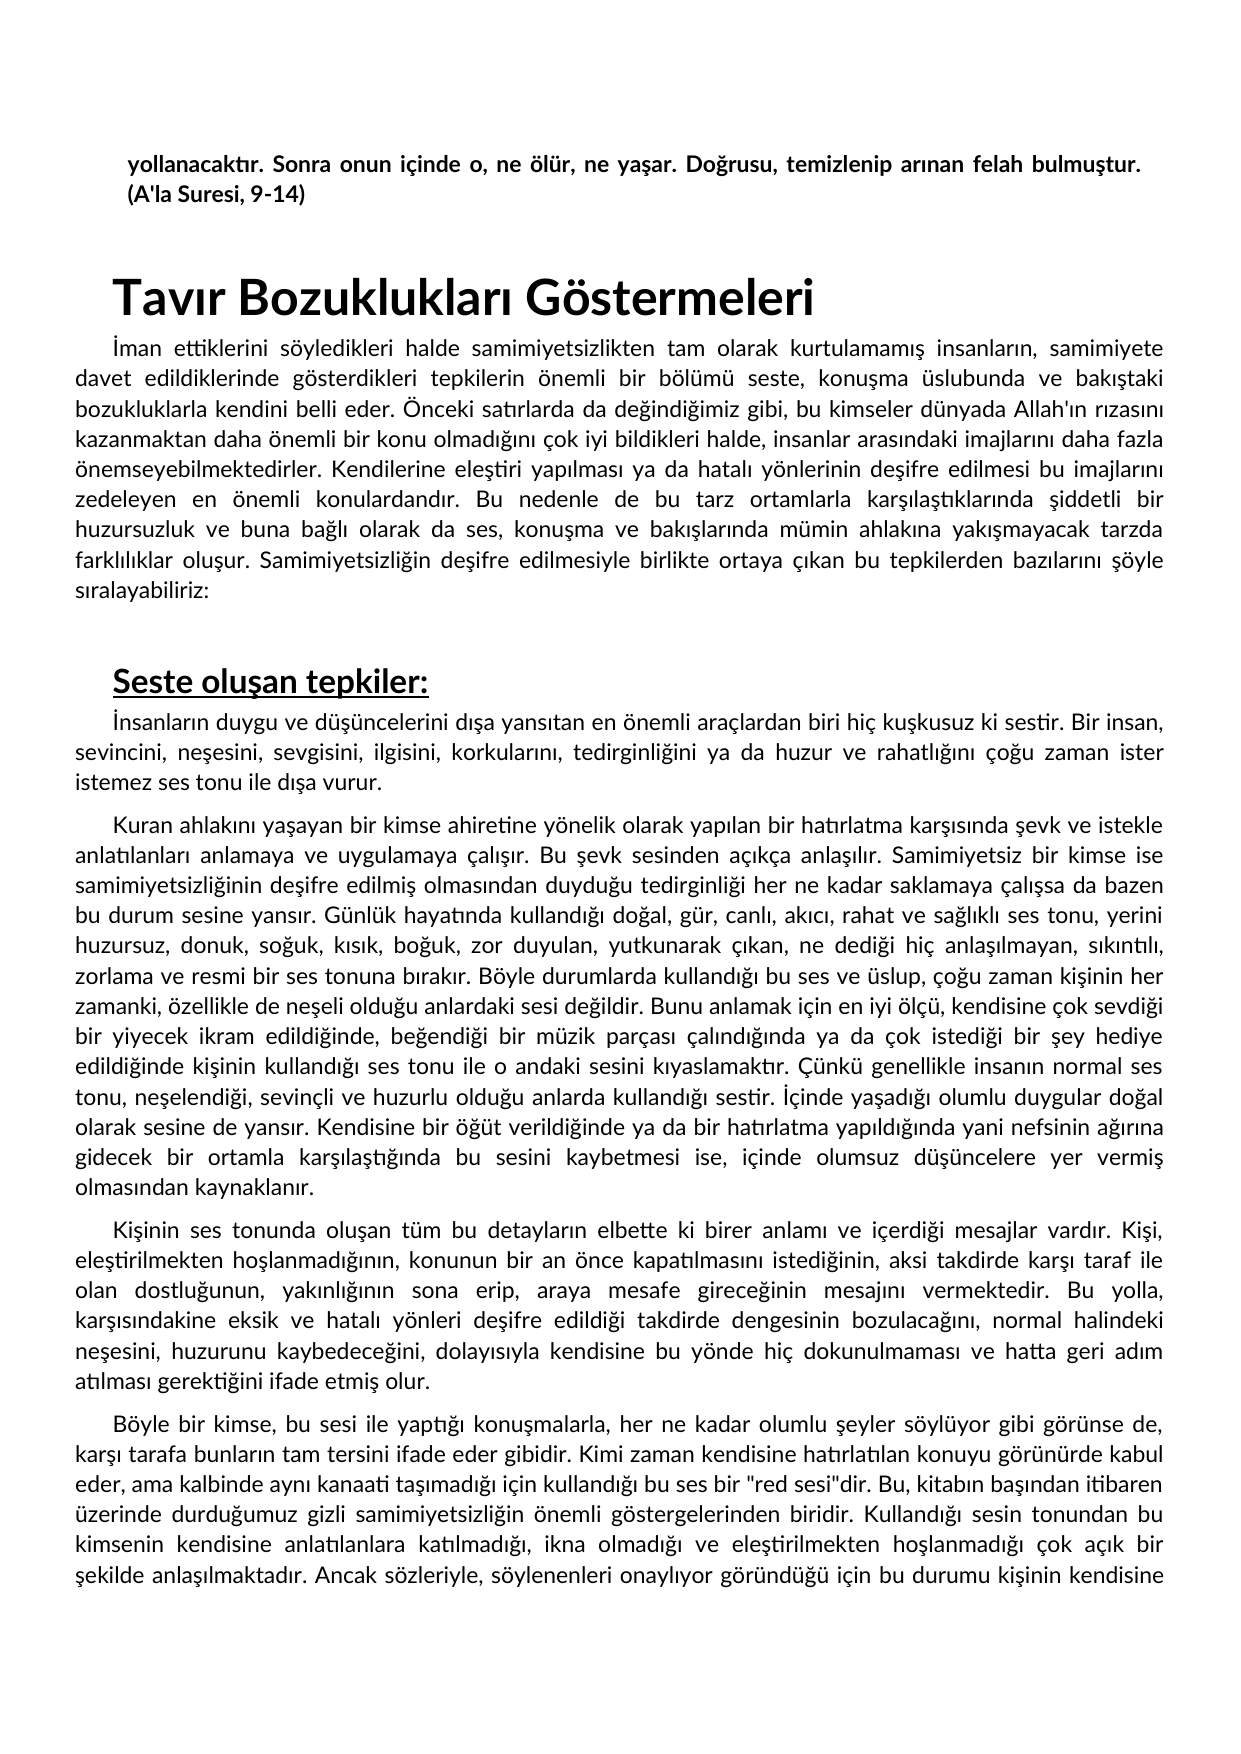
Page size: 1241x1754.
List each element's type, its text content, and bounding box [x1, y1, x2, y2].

subtitle Seste oluşan tepkiler: [112, 661, 1165, 701]
text İnsanların duygu ve düşüncelerini dışa yansıtan en önemli araçlardan biri hiç kuşkusuz ki sestir. Bir insan, sevincini, neşesini, sevgisini, ilgisini, korkularını, tedirginliğini ya da huzur ve rahatlığını çoğu zaman ister istemez ses tonu ile dışa vurur. [75, 707, 1165, 795]
text Kişinin ses tonunda oluşan tüm bu detayların elbette ki birer anlamı ve içerdiği mesajlar vardır. Kişi, eleştirilmekten hoşlanmadığının, konunun bir an önce kapatılmasını istediğinin, aksi takdirde karşı taraf ile olan dostluğunun, yakınlığının sona erip, araya mesafe gireceğinin mesajını vermektedir. Bu yolla, karşısındakine eksik ve hatalı yönleri deşifre edildiği takdirde dengesinin bozulacağını, normal halindeki neşesini, huzurunu kaybedeceğini, dolayısıyla kendisine bu yönde hiç dokunulmaması ve hatta geri adım atılması gerektiğini ifade etmiş olur. [75, 1216, 1165, 1394]
subtitle Tavır Bozuklukları Göstermeleri [112, 266, 1165, 326]
text Kuran ahlakını yaşayan bir kimse ahiretine yönelik olarak yapılan bir hatırlatma karşısında şevk ve istekle anlatılanları anlamaya ve uygulamaya çalışır. Bu şevk sesinden açıkça anlaşılır. Samimiyetsiz bir kimse ise samimiyetsizliğinin deşifre edilmiş olmasından duyduğu tedirginliği her ne kadar saklamaya çalışsa da bazen bu durum sesine yansır. Günlük hayatında kullandığı doğal, gür, canlı, akıcı, rahat ve sağlıklı ses tonu, yerini huzursuz, donuk, soğuk, kısık, boğuk, zor duyulan, yutkunarak çıkan, ne dediği hiç anlaşılmayan, sıkıntılı, zorlama ve resmi bir ses tonuna bırakır. Böyle durumlarda kullandığı bu ses ve üslup, çoğu zaman kişinin her zamanki, özellikle de neşeli olduğu anlardaki sesi değildir. Bunu anlamak için en iyi ölçü, kendisine çok sevdiği bir yiyecek ikram edildiğinde, beğendiği bir müzik parçası çalındığında ya da çok istediği bir şey hediye edildiğinde kişinin kullandığı ses tonu ile o andaki sesini kıyaslamaktır. Çünkü genellikle insanın normal ses tonu, neşelendiği, sevinçli ve huzurlu olduğu anlarda kullandığı sestir. İçinde yaşadığı olumlu duygular doğal olarak sesine de yansır. Kendisine bir öğüt verildiğinde ya da bir hatırlatma yapıldığında yani nefsinin ağırına gidecek bir ortamla karşılaştığında bu sesini kaybetmesi ise, içinde olumsuz düşüncelere yer vermiş olmasından kaynaklanır. [75, 810, 1165, 1200]
text Böyle bir kimse, bu sesi ile yaptığı konuşmalarla, her ne kadar olumlu şeyler söylüyor gibi görünse de, karşı tarafa bunların tam tersini ifade eder gibidir. Kimi zaman kendisine hatırlatılan konuyu görünürde kabul eder, ama kalbinde aynı kanaati taşımadığı için kullandığı bu ses bir "red sesi"dir. Bu, kitabın başından itibaren üzerinde durduğumuz gizli samimiyetsizliğin önemli göstergelerinden biridir. Kullandığı sesin tonundan bu kimsenin kendisine anlatılanlara katılmadığı, ikna olmadığı ve eleştirilmekten hoşlanmadığı çok açık bir şekilde anlaşılmaktadır. Ancak sözleriyle, söylenenleri onaylıyor göründüğü için bu durumu kişinin kendisine [75, 1409, 1165, 1588]
text yollanacaktır. Sonra onun içinde o, ne ölür, ne yaşar. Doğrusu, temizlenip arınan felah bulmuştur. (A'la Suresi, 9-14) [127, 150, 1143, 208]
text İman ettiklerini söyledikleri halde samimiyetsizlikten tam olarak kurtulamamış insanların, samimiyete davet edildiklerinde gösterdikleri tepkilerin önemli bir bölümü seste, konuşma üslubunda ve bakıştaki bozukluklarla kendini belli eder. Önceki satırlarda da değindiğimiz gibi, bu kimseler dünyada Allah'ın rızasını kazanmaktan daha önemli bir konu olmadığını çok iyi bildikleri halde, insanlar arasındaki imajlarını daha fazla önemseyebilmektedirler. Kendilerine eleştiri yapılması ya da hatalı yönlerinin deşifre edilmesi bu imajlarını zedeleyen en önemli konulardandır. Bu nedenle de bu tarz ortamlarla karşılaştıklarında şiddetli bir huzursuzluk ve buna bağlı olarak da ses, konuşma ve bakışlarında mümin ahlakına yakışmayacak tarzda farklılıklar oluşur. Samimiyetsizliğin deşifre edilmesiyle birlikte ortaya çıkan bu tepkilerden bazılarını şöyle sıralayabiliriz: [75, 334, 1165, 603]
